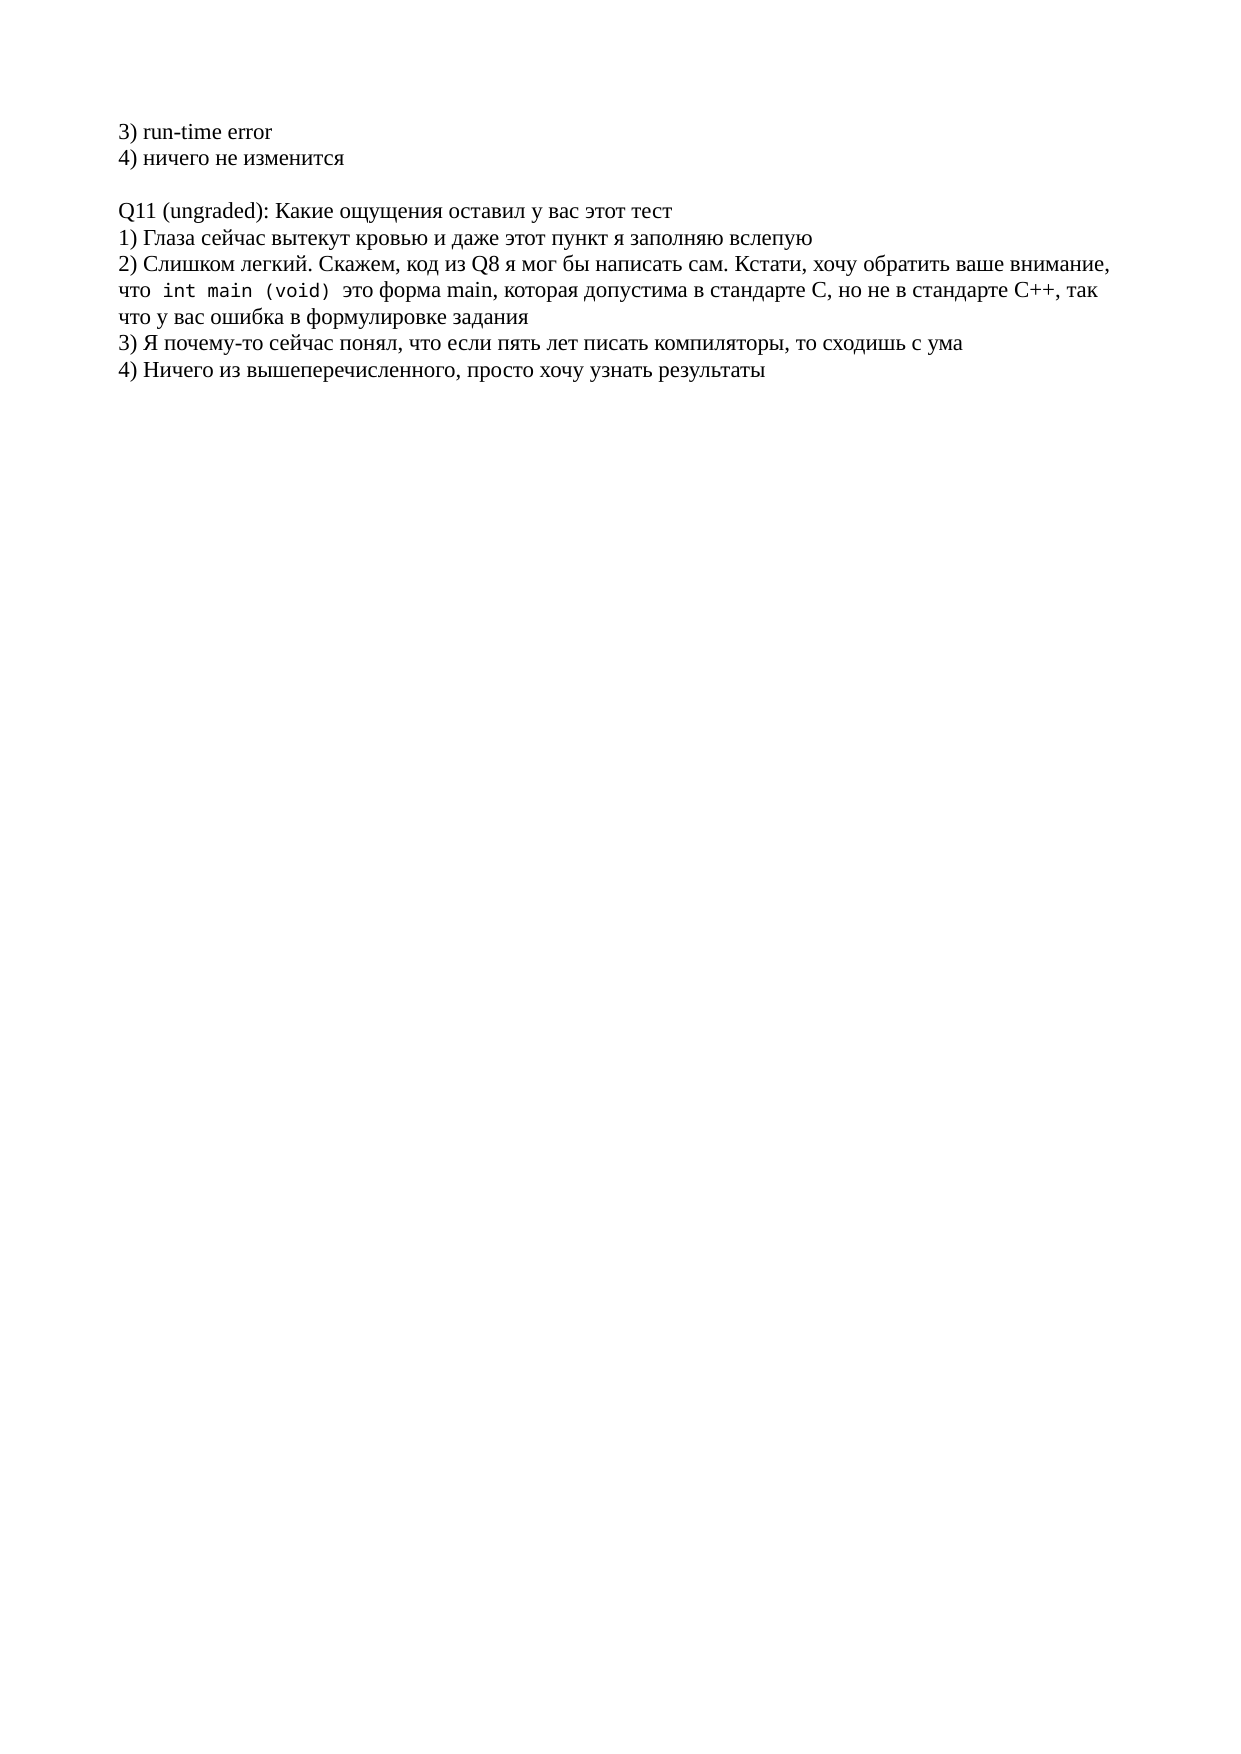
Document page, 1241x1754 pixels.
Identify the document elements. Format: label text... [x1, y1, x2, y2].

text 3) Я почему-то сейчас понял, что если пять лет писать компиляторы, то сходишь с ума [118, 329, 1122, 356]
text 2) Слишком легкий. Скажем, код из Q8 я мог бы написать сам. Кстати, хочу обратить ваше внимание, что int main (void) это форма main, которая допустима в стандарте C, но не в стандарте C++, так что у вас ошибка в формулировке задания [118, 250, 1122, 329]
text 4) ничего не изменится [118, 144, 1122, 171]
text Q11 (ungraded): Какие ощущения оставил у вас этот тест [118, 197, 1122, 223]
text 1) Глаза сейчас вытекут кровью и даже этот пункт я заполняю вслепую [118, 223, 1122, 250]
text 3) run-time error [118, 118, 1122, 144]
text 4) Ничего из вышеперечисленного, просто хочу узнать результаты [118, 356, 1122, 382]
